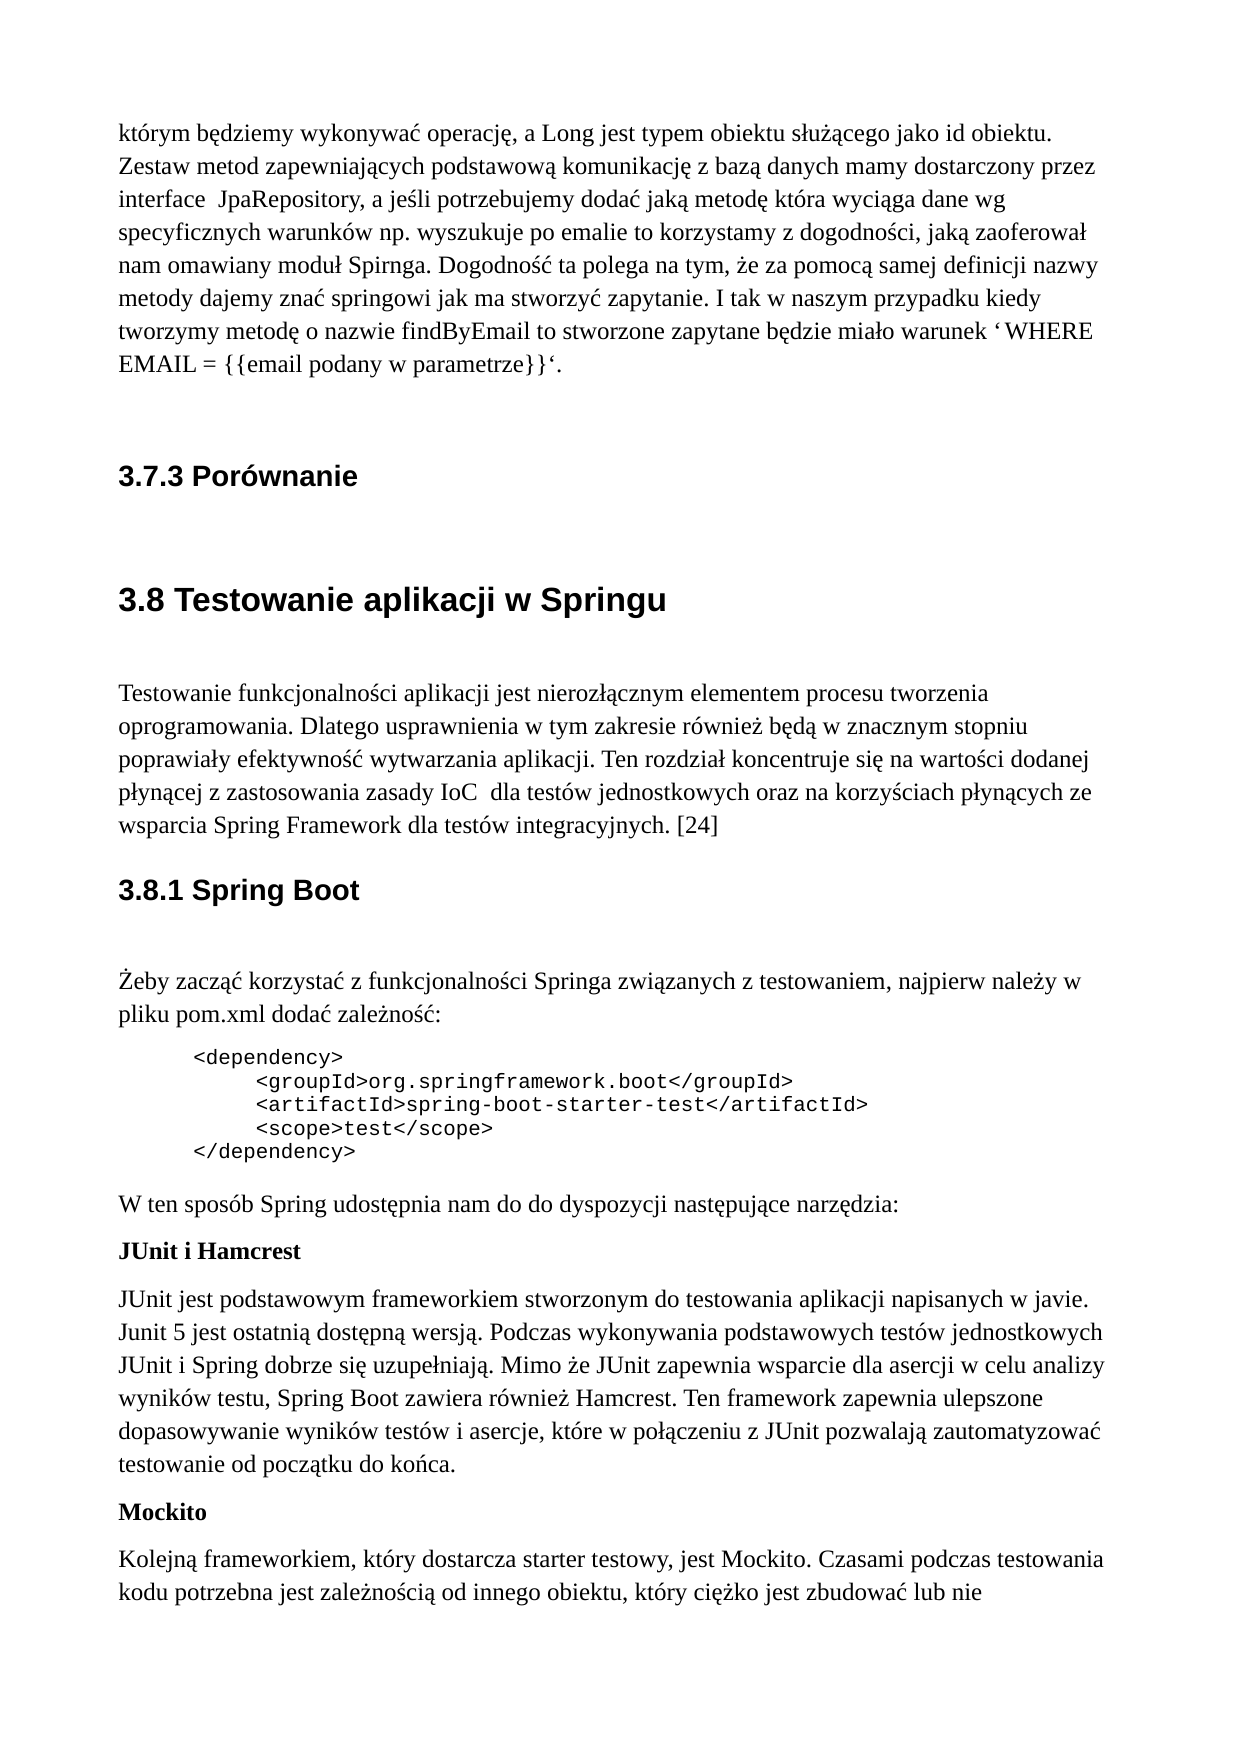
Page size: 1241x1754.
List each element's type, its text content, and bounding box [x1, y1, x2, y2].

text <groupId>org.springframework.boot</groupId> [193, 1071, 1122, 1094]
text którym będziemy wykonywać operację, a Long jest typem obiektu służącego jako id obiektu. Zestaw metod zapewniających podstawową komunikację z bazą danych mamy dostarczony przez interface JpaRepository, a jeśli potrzebujemy dodać jaką metodę która wyciąga dane wg specyficznych warunków np. wyszukuje po emalie to korzystamy z dogodności, jaką zaoferował nam omawiany moduł Spirnga. Dogodność ta polega na tym, że za pomocą samej definicji nazwy metody dajemy znać springowi jak ma stworzyć zapytanie. I tak w naszym przypadku kiedy tworzymy metodę o nazwie findByEmail to stworzone zapytane będzie miało warunek ‘ WHERE EMAIL = {{email podany w parametrze}}‘. [118, 118, 1122, 378]
text </dependency> [193, 1142, 1122, 1165]
text Kolejną frameworkiem, który dostarcza starter testowy, jest Mockito. Czasami podczas testowania kodu potrzebna jest zależnością od innego obiektu, który ciężko jest zbudować lub nie [118, 1544, 1122, 1606]
text <artifactId>spring-boot-starter-test</artifactId> [193, 1094, 1122, 1118]
text Żeby zacząć korzystać z funkcjonalności Springa związanych z testowaniem, najpierw należy w pliku pom.xml dodać zależność: [118, 966, 1122, 1028]
subtitle 3.8 Testowanie aplikacji w Springu [118, 579, 1122, 618]
text W ten sposób Spring udostępnia nam do do dyspozycji następujące narzędzia: [118, 1189, 1122, 1218]
subtitle 3.7.3 Porównanie [118, 459, 1122, 493]
text <scope>test</scope> [193, 1118, 1122, 1142]
text JUnit jest podstawowym frameworkiem stworzonym do testowania aplikacji napisanych w javie. Junit 5 jest ostatnią dostępną wersją. Podczas wykonywania podstawowych testów jednostkowych JUnit i Spring dobrze się uzupełniają. Mimo że JUnit zapewnia wsparcie dla asercji w celu analizy wyników testu, Spring Boot zawiera również Hamcrest. Ten framework zapewnia ulepszone dopasowywanie wyników testów i asercje, które w połączeniu z JUnit pozwalają zautomatyzować testowanie od początku do końca. [118, 1284, 1122, 1478]
subtitle 3.8.1 Spring Boot [118, 872, 1122, 906]
text Mockito [118, 1497, 1122, 1526]
text JUnit i Hamcrest [118, 1236, 1122, 1265]
text Testowanie funkcjonalności aplikacji jest nierozłącznym elementem procesu tworzenia oprogramowania. Dlatego usprawnienia w tym zakresie również będą w znacznym stopniu poprawiały efektywność wytwarzania aplikacji. Ten rozdział koncentruje się na wartości dodanej płynącej z zastosowania zasady IoC dla testów jednostkowych oraz na korzyściach płynących ze wsparcia Spring Framework dla testów integracyjnych. [24] [118, 678, 1122, 839]
text <dependency> [193, 1047, 1122, 1071]
